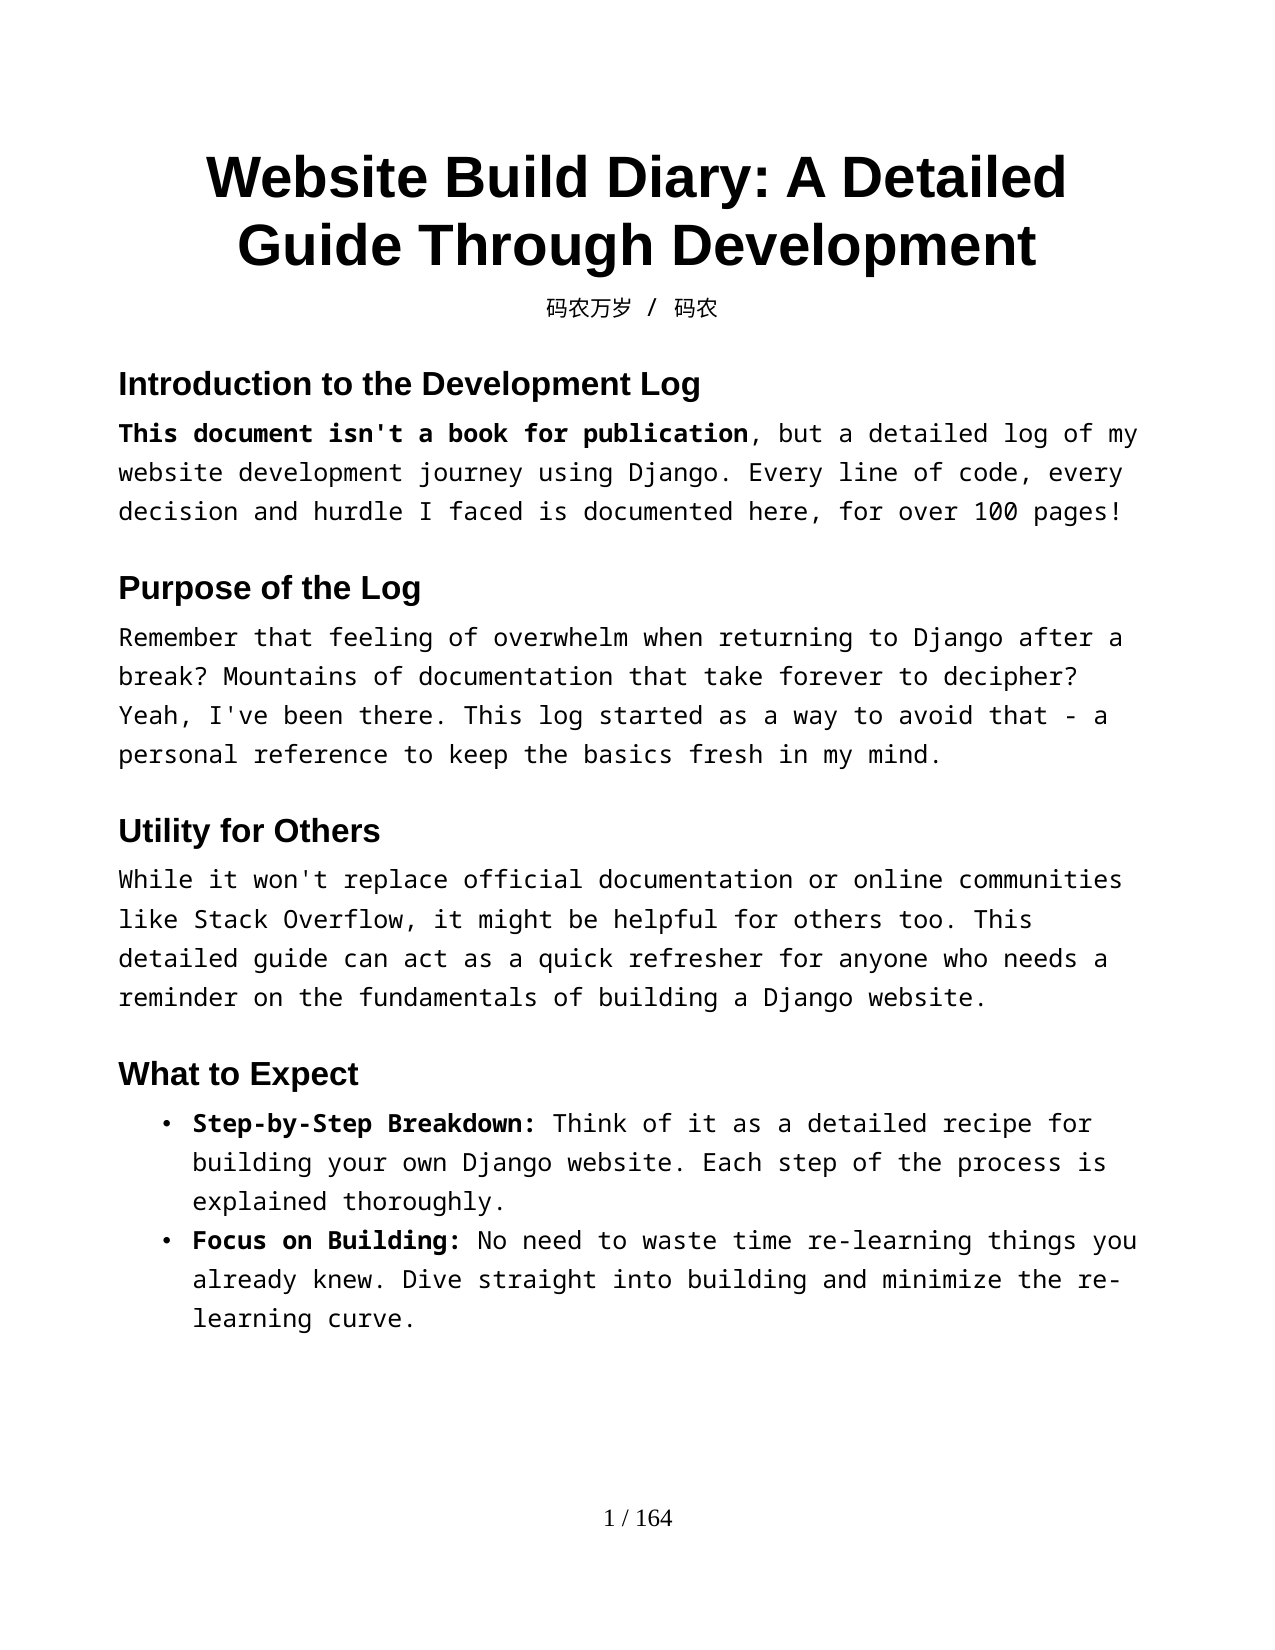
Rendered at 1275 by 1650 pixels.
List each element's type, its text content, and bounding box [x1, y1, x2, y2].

subtitle Utility for Others [118, 811, 1157, 850]
list Step-by-Step Breakdown: Think of it as a detailed recipe for building your own Django website. Each step of the process is explained thoroughly. [162, 1105, 1157, 1218]
subtitle Introduction to the Development Log [118, 364, 1157, 403]
title Website Build Diary: A Detailed Guide Through Development [118, 143, 1157, 277]
text This document isn't a book for publication, but a detailed log of my website development journey using Django. Every line of code, every decision and hurdle I faced is documented here, for over 100 pages! [118, 415, 1157, 528]
subtitle Purpose of the Log [118, 568, 1157, 607]
subtitle What to Expect [118, 1054, 1157, 1093]
text While it won't replace official documentation or online communities like Stack Overflow, it might be helpful for others too. This detailed guide can act as a quick refresher for anyone who needs a reminder on the fundamentals of building a Django website. [118, 862, 1157, 1014]
text 码农万岁 / 码农 [118, 290, 1157, 324]
text Remember that feeling of overwhelm when returning to Django after a break? Mountains of documentation that take forever to decipher? Yeah, I've been there. This log started as a way to avoid that - a personal reference to keep the basics fresh in my mind. [118, 619, 1157, 771]
list Focus on Building: No need to waste time re-learning things you already knew. Dive straight into building and minimize the re-learning curve. [162, 1223, 1157, 1335]
